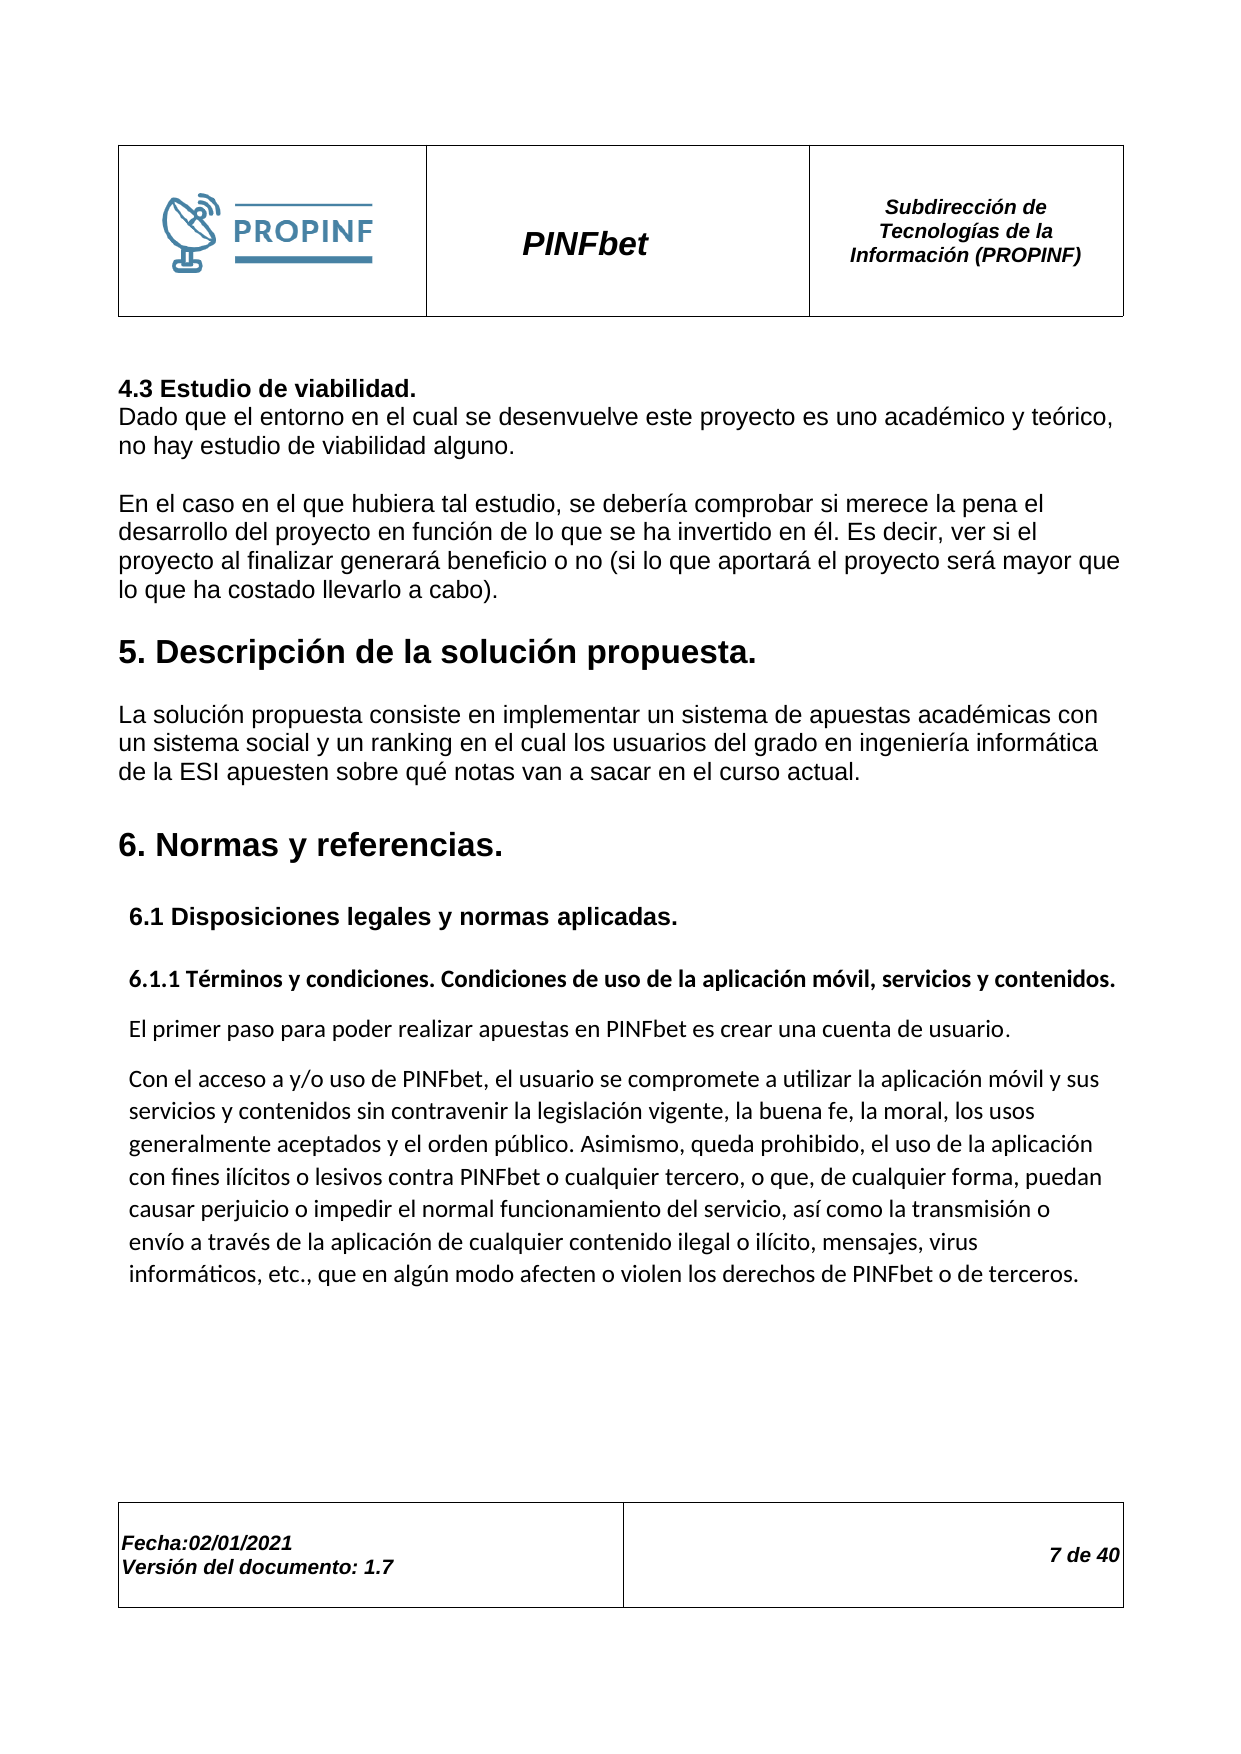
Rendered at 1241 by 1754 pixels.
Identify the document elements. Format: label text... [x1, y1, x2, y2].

subtitle 6.1.1 Términos y condiciones. Condiciones de uso de la aplicación móvil, servicios y contenidos. [129, 964, 1122, 994]
text 5. Descripción de la solución propuesta. [118, 632, 1122, 671]
subtitle 6.1 Disposiciones legales y normas aplicadas. [129, 902, 1122, 931]
text 6. Normas y referencias. [118, 824, 1122, 863]
text Con el acceso a y/o uso de PINFbet, el usuario se compromete a utilizar la aplicación móvil y sus servicios y contenidos sin contravenir la legislación vigente, la buena fe, la moral, los usos generalmente aceptados y el orden público. Asimismo, queda prohibido, el uso de la aplicación con fines ilícitos o lesivos contra PINFbet o cualquier tercero, o que, de cualquier forma, puedan causar perjuicio o impedir el normal funcionamiento del servicio, así como la transmisión o envío a través de la aplicación de cualquier contenido ilegal o ilícito, mensajes, virus informáticos, etc., que en algún modo afecten o violen los derechos de PINFbet o de terceros. [129, 1063, 1110, 1289]
text 4.3 Estudio de viabilidad. [118, 374, 1122, 402]
picture [126, 170, 414, 301]
text El primer paso para poder realizar apuestas en PINFbet es crear una cuenta de usuario. [129, 1013, 1122, 1044]
text En el caso en el que hubiera tal estudio, se debería comprobar si merece la pena el desarrollo del proyecto en función de lo que se ha invertido en él. Es decir, ver si el proyecto al finalizar generará beneficio o no (si lo que aportará el proyecto será mayor que lo que ha costado llevarlo a cabo). [118, 489, 1122, 604]
text La solución propuesta consiste en implementar un sistema de apuestas académicas con un sistema social y un ranking en el cual los usuarios del grado en ingeniería informática de la ESI apuesten sobre qué notas van a sacar en el curso actual. [118, 699, 1122, 786]
text Dado que el entorno en el cual se desenvuelve este proyecto es uno académico y teórico, no hay estudio de viabilidad alguno. [118, 402, 1122, 460]
